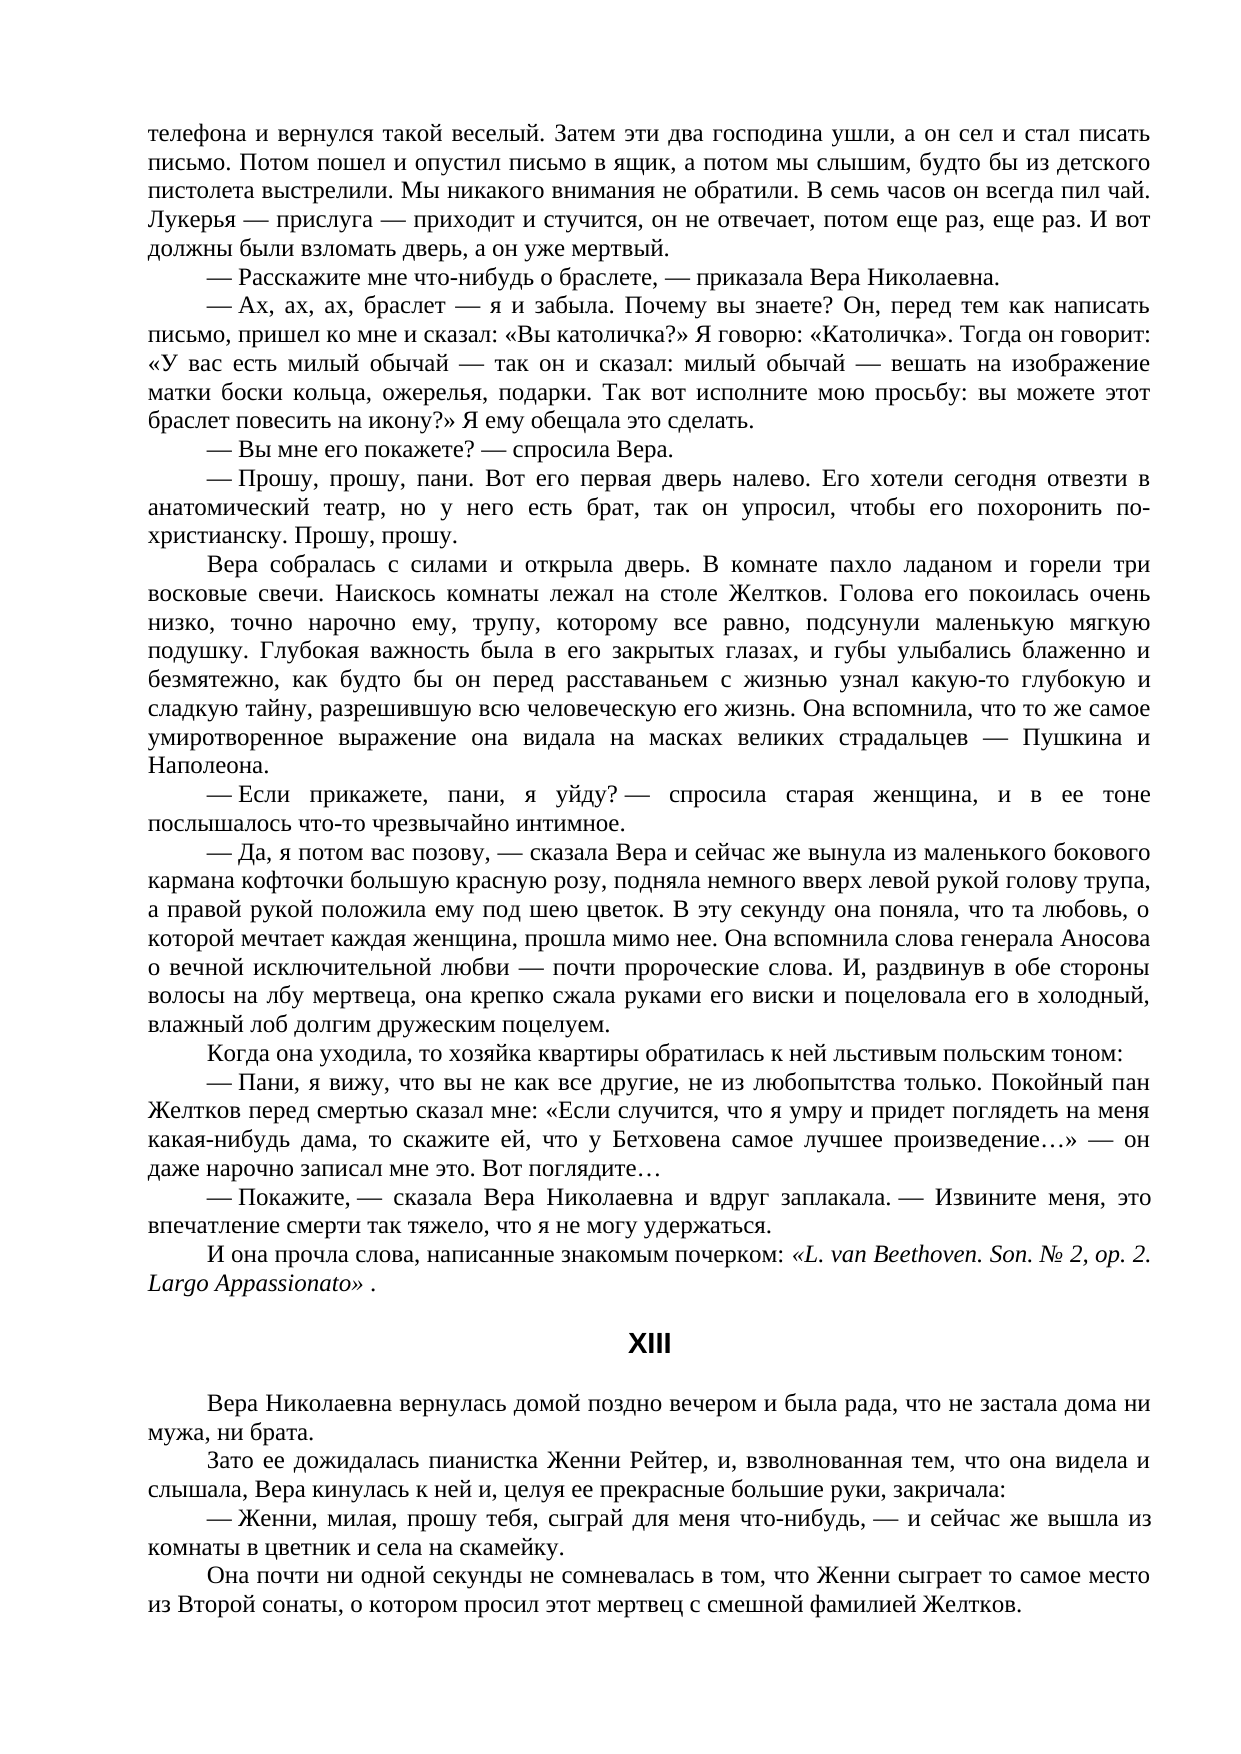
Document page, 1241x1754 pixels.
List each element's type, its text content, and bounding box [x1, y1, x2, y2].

text телефона и вернулся такой веселый. Затем эти два господина ушли, а он сел и стал писать письмо. Потом пошел и опустил письмо в ящик, а потом мы слышим, будто бы из детского пистолета выстрелили. Мы никакого внимания не обратили. В семь часов он всегда пил чай. Лукерья — прислуга — приходит и стучится, он не отвечает, потом еще раз, еще раз. И вот должны были взломать дверь, а он уже мертвый. [148, 118, 1152, 262]
text — Женни, милая, прошу тебя, сыграй для меня что-нибудь, — и сейчас же вышла из комнаты в цветник и села на скамейку. [148, 1503, 1152, 1560]
text — Если прикажете, пани, я уйду? — спросила старая женщина, и в ее тоне послышалось что-то чрезвычайно интимное. [148, 779, 1152, 837]
text Она почти ни одной секунды не сомневалась в том, что Женни сыграет то самое место из Второй сонаты, о котором просил этот мертвец с смешной фамилией Желтков. [148, 1560, 1152, 1618]
text — Да, я потом вас позову, — сказала Вера и сейчас же вынула из маленького бокового кармана кофточки большую красную розу, подняла немного вверх левой рукой голову трупа, а правой рукой положила ему под шею цветок. В эту секунду она поняла, что та любовь, о которой мечтает каждая женщина, прошла мимо нее. Она вспомнила слова генерала Аносова о вечной исключительной любви — почти пророческие слова. И, раздвинув в обе стороны волосы на лбу мертвеца, она крепко сжала руками его виски и поцеловала его в холодный, влажный лоб долгим дружеским поцелуем. [148, 837, 1152, 1038]
text — Расскажите мне что-нибудь о браслете, — приказала Вера Николаевна. [148, 262, 1152, 291]
text Когда она уходила, то хозяйка квартиры обратилась к ней льстивым польским тоном: [148, 1038, 1152, 1067]
text И она прочла слова, написанные знакомым почерком: «L. van Beethoven. Son. № 2, op. 2. Largo Appassionato» . [148, 1239, 1152, 1297]
text — Покажите, — сказала Вера Николаевна и вдруг заплакала. — Извините меня, это впечатление смерти так тяжело, что я не могу удержаться. [148, 1182, 1152, 1239]
text Вера собралась с силами и открыла дверь. В комнате пахло ладаном и горели три восковые свечи. Наискось комнаты лежал на столе Желтков. Голова его покоилась очень низко, точно нарочно ему, трупу, которому все равно, подсунули маленькую мягкую подушку. Глубокая важность была в его закрытых глазах, и губы улыбались блаженно и безмятежно, как будто бы он перед расставаньем с жизнью узнал какую-то глубокую и сладкую тайну, разрешившую всю человеческую его жизнь. Она вспомнила, что то же самое умиротворенное выражение она видала на масках великих страдальцев — Пушкина и Наполеона. [148, 549, 1152, 779]
subtitle XIII [148, 1326, 1152, 1359]
text Зато ее дожидалась пианистка Женни Рейтер, и, взволнованная тем, что она видела и слышала, Вера кинулась к ней и, целуя ее прекрасные большие руки, закричала: [148, 1445, 1152, 1503]
text — Пани, я вижу, что вы не как все другие, не из любопытства только. Покойный пан Желтков перед смертью сказал мне: «Если случится, что я умру и придет поглядеть на меня какая-нибудь дама, то скажите ей, что у Бетховена самое лучшее произведение…» — он даже нарочно записал мне это. Вот поглядите… [148, 1067, 1152, 1182]
text — Вы мне его покажете? — спросила Вера. [148, 434, 1152, 463]
text Вера Николаевна вернулась домой поздно вечером и была рада, что не застала дома ни мужа, ни брата. [148, 1388, 1152, 1445]
text — Прошу, прошу, пани. Вот его первая дверь налево. Его хотели сегодня отвезти в анатомический театр, но у него есть брат, так он упросил, чтобы его похоронить по-христианску. Прошу, прошу. [148, 463, 1152, 549]
text — Ах, ах, ах, браслет — я и забыла. Почему вы знаете? Он, перед тем как написать письмо, пришел ко мне и сказал: «Вы католичка?» Я говорю: «Католичка». Тогда он говорит: «У вас есть милый обычай — так он и сказал: милый обычай — вешать на изображение матки боски кольца, ожерелья, подарки. Так вот исполните мою просьбу: вы можете этот браслет повесить на икону?» Я ему обещала это сделать. [148, 291, 1152, 434]
